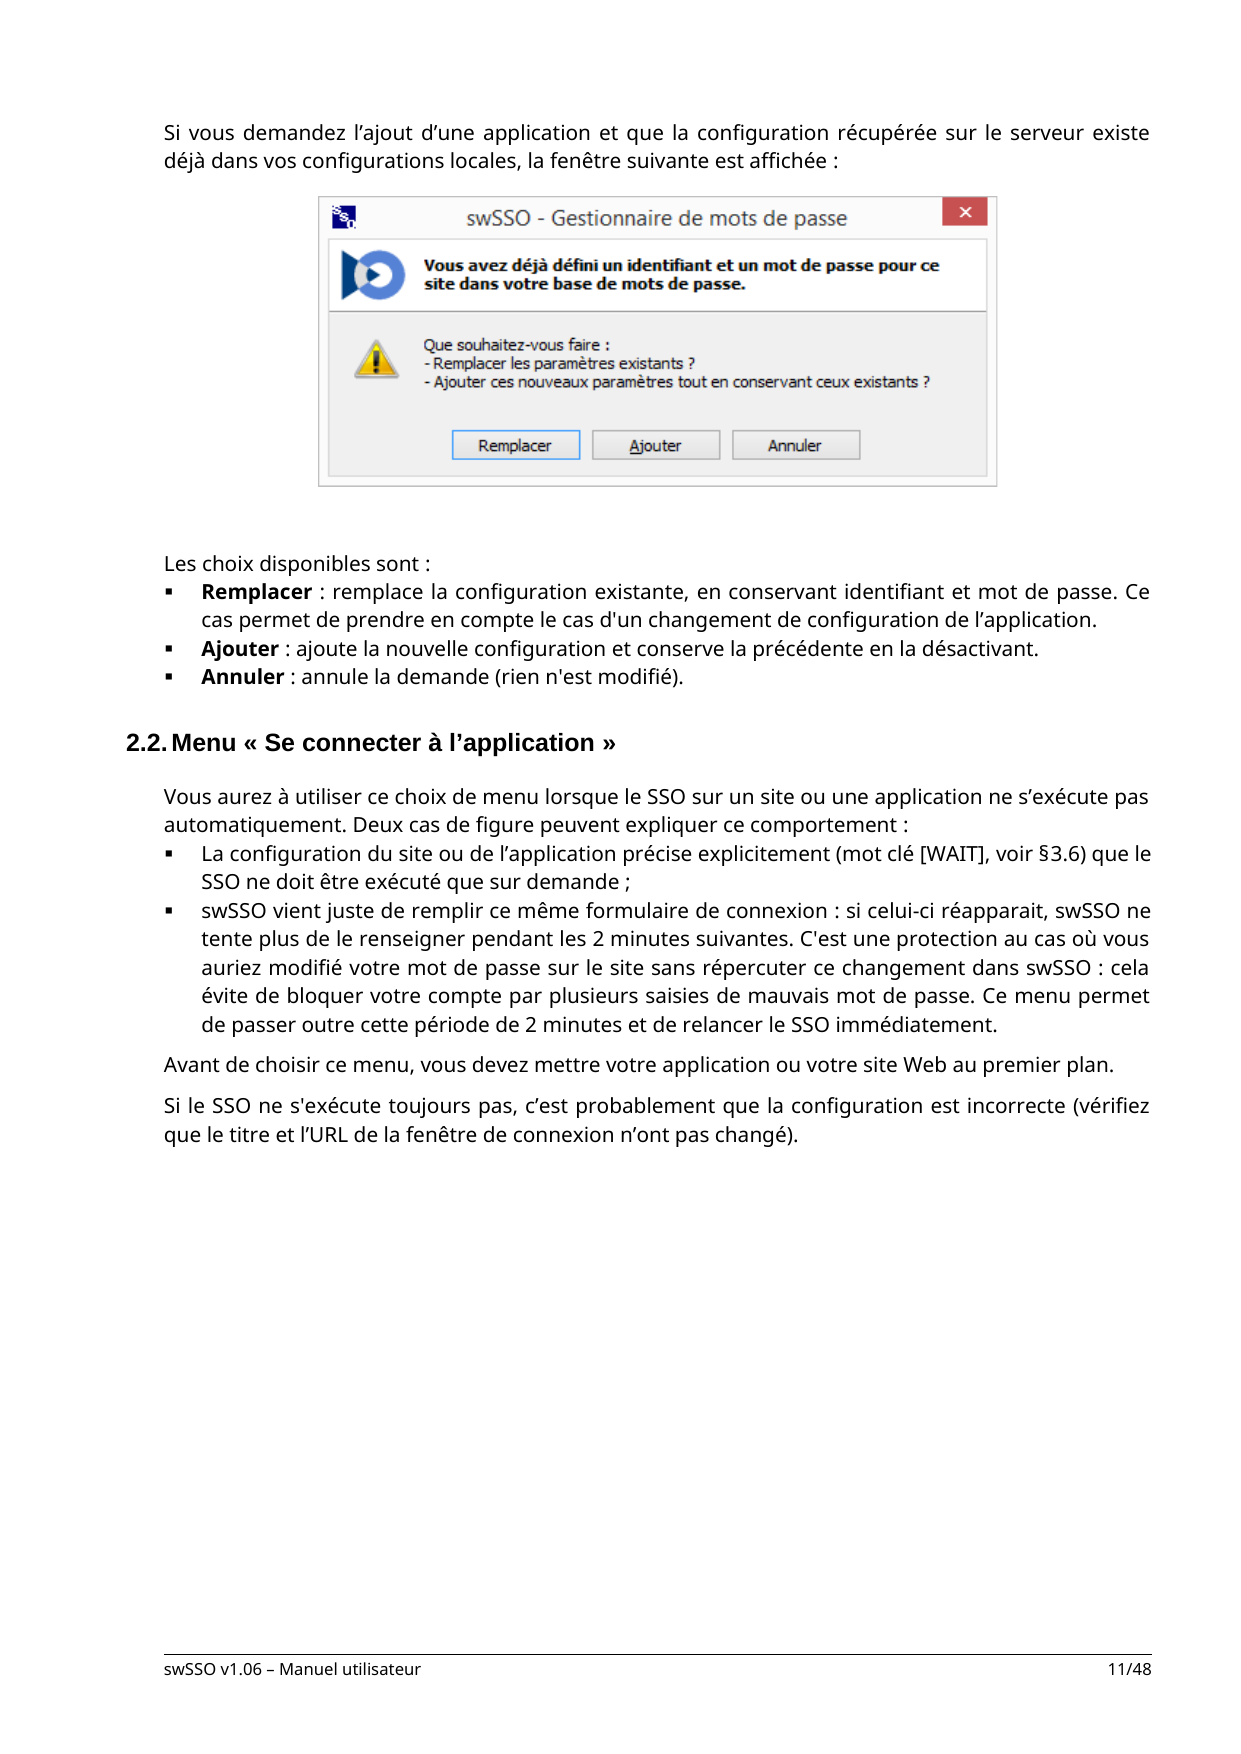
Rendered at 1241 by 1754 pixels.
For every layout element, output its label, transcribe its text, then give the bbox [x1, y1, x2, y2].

list La configuration du site ou de l’application précise explicitement (mot clé [WAIT], voir §3.6) que le SSO ne doit être exécuté que sur demande ; [164, 839, 1152, 896]
text Si le SSO ne s'exécute toujours pas, c’est probablement que la configuration est incorrecte (vérifiez que le titre et l’URL de la fenêtre de connexion n’ont pas changé). [164, 1092, 1152, 1148]
text Si vous demandez l’ajout d’une application et que la configuration récupérée sur le serveur existe déjà dans vos configurations locales, la fenêtre suivante est affichée : [164, 118, 1152, 175]
text Avant de choisir ce menu, vous devez mettre votre application ou votre site Web au premier plan. [164, 1051, 1152, 1079]
picture [318, 196, 998, 487]
list Annuler : annule la demande (rien n'est modifié). [164, 662, 1152, 691]
text Vous aurez à utiliser ce choix de menu lorsque le SSO sur un site ou une application ne s’exécute pas automatiquement. Deux cas de figure peuvent expliquer ce comportement : [164, 782, 1152, 839]
subtitle Menu « Se connecter à l’application » [126, 728, 1152, 757]
text Les choix disponibles sont : [164, 549, 1152, 577]
list Ajouter : ajoute la nouvelle configuration et conserve la précédente en la désactivant. [164, 634, 1152, 662]
list Remplacer : remplace la configuration existante, en conservant identifiant et mot de passe. Ce cas permet de prendre en compte le cas d'un changement de configuration de l’application. [164, 577, 1152, 634]
list swSSO vient juste de remplir ce même formulaire de connexion : si celui-ci réapparait, swSSO ne tente plus de le renseigner pendant les 2 minutes suivantes. C'est une protection au cas où vous auriez modifié votre mot de passe sur le site sans répercuter ce changement dans swSSO : cela évite de bloquer votre compte par plusieurs saisies de mauvais mot de passe. Ce menu permet de passer outre cette période de 2 minutes et de relancer le SSO immédiatement. [164, 896, 1152, 1038]
